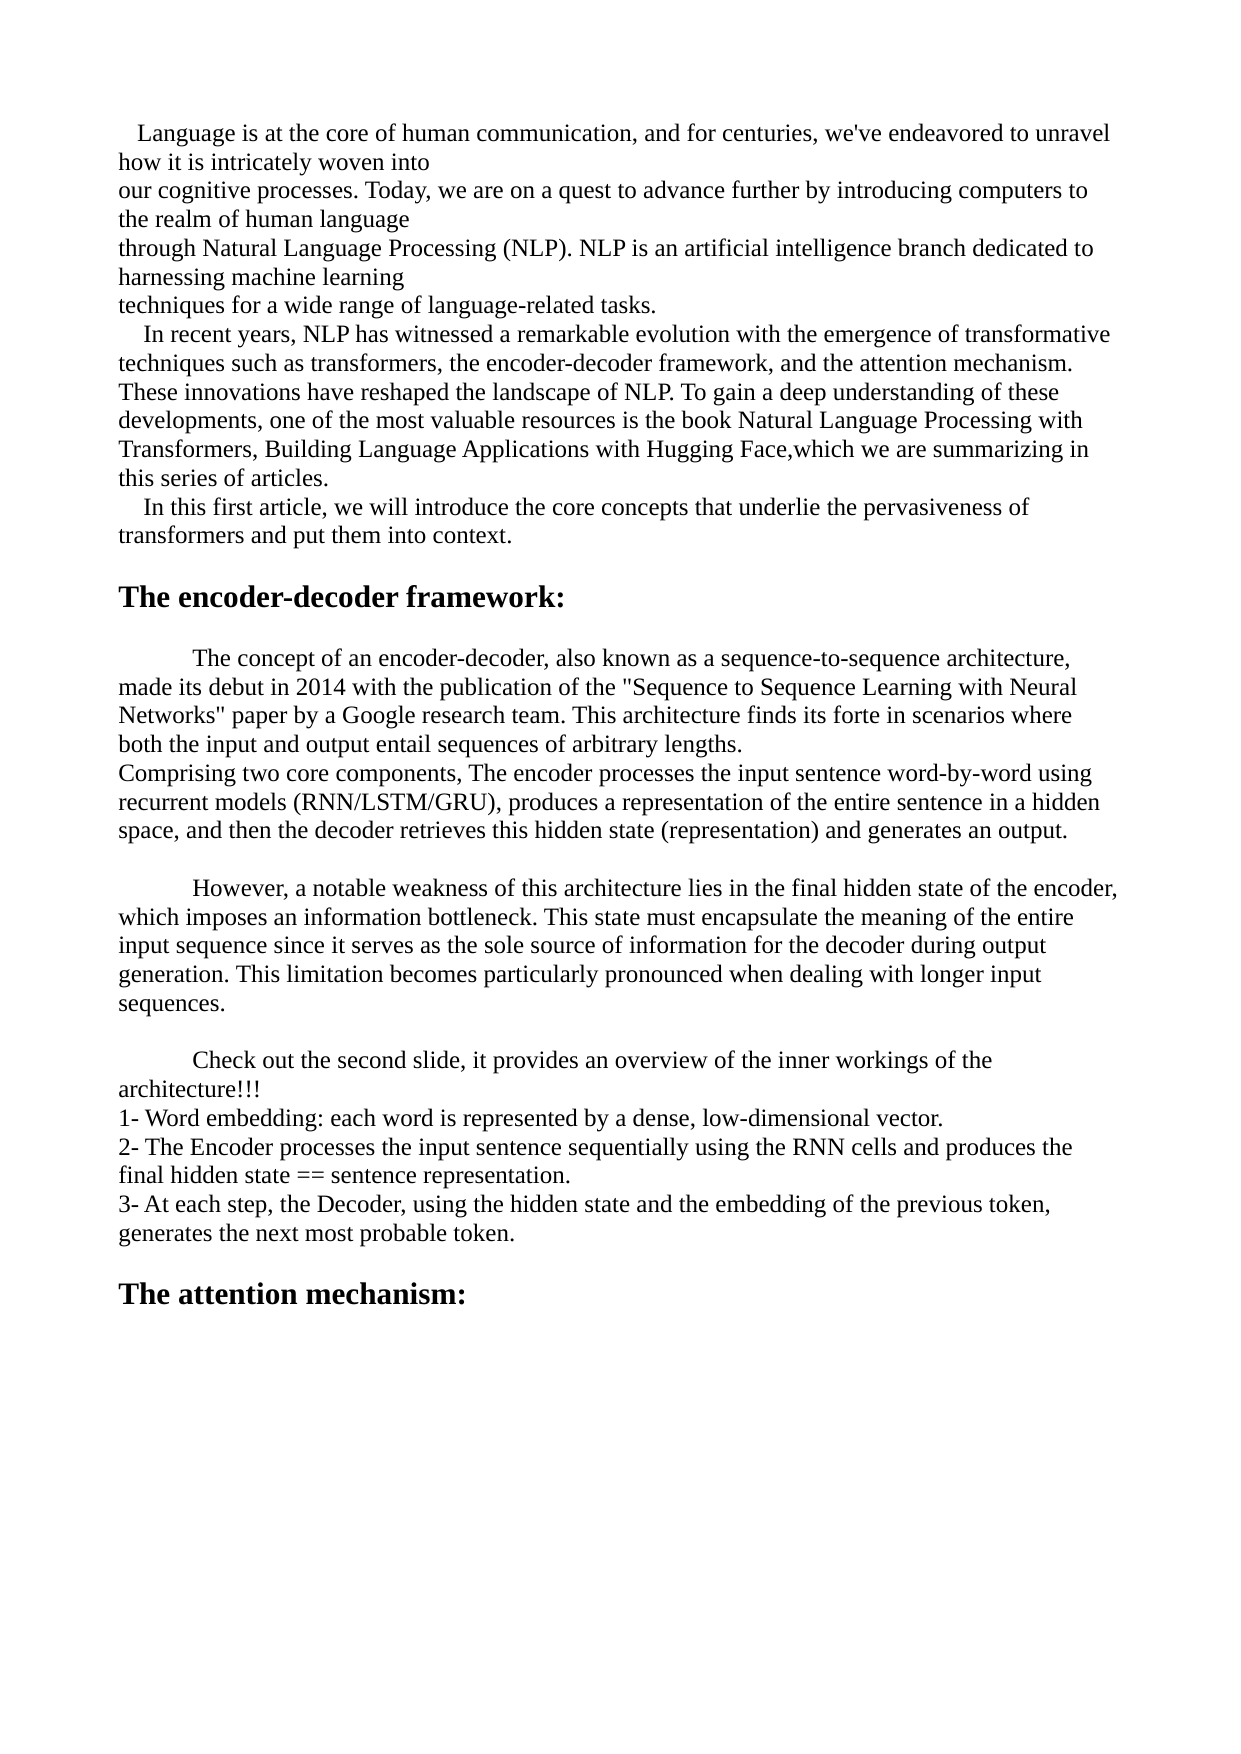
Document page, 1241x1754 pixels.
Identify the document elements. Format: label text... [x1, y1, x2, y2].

text techniques for a wide range of language-related tasks. [118, 291, 1122, 319]
text The concept of an encoder-decoder, also known as a sequence-to-sequence architecture, made its debut in 2014 with the publication of the "Sequence to Sequence Learning with Neural Networks" paper by a Google research team. This architecture finds its forte in scenarios where both the input and output entail sequences of arbitrary lengths. [118, 643, 1122, 758]
text However, a notable weakness of this architecture lies in the final hidden state of the encoder, which imposes an information bottleneck. This state must encapsulate the meaning of the entire input sequence since it serves as the sole source of information for the decoder during output generation. This limitation becomes particularly pronounced when dealing with longer input sequences. [118, 873, 1122, 1017]
text Check out the second slide, it provides an overview of the inner workings of the architecture!!! 1- Word embedding: each word is represented by a dense, low-dimensional vector. 2- The Encoder processes the input sentence sequentially using the RNN cells and produces the final hidden state == sentence representation. 3- At each step, the Decoder, using the hidden state and the embedding of the previous token, generates the next most probable token. [118, 1045, 1122, 1247]
text The encoder-decoder framework: [118, 578, 1122, 614]
text In recent years, NLP has witnessed a remarkable evolution with the emergence of transformative techniques such as transformers, the encoder-decoder framework, and the attention mechanism. These innovations have reshaped the landscape of NLP. To gain a deep understanding of these developments, one of the most valuable resources is the book Natural Language Processing with Transformers, Building Language Applications with Hugging Face,which we are summarizing in this series of articles. [118, 319, 1122, 492]
text The attention mechanism: [118, 1275, 1122, 1311]
text Language is at the core of human communication, and for centuries, we've endeavored to unravel how it is intricately woven into [118, 118, 1122, 176]
text through Natural Language Processing (NLP). NLP is an artificial intelligence branch dedicated to harnessing machine learning [118, 233, 1122, 291]
text our cognitive processes. Today, we are on a quest to advance further by introducing computers to the realm of human language [118, 176, 1122, 233]
text In this first article, we will introduce the core concepts that underlie the pervasiveness of transformers and put them into context. [118, 492, 1122, 549]
text Comprising two core components, The encoder processes the input sentence word-by-word using recurrent models (RNN/LSTM/GRU), produces a representation of the entire sentence in a hidden space, and then the decoder retrieves this hidden state (representation) and generates an output. [118, 758, 1122, 844]
